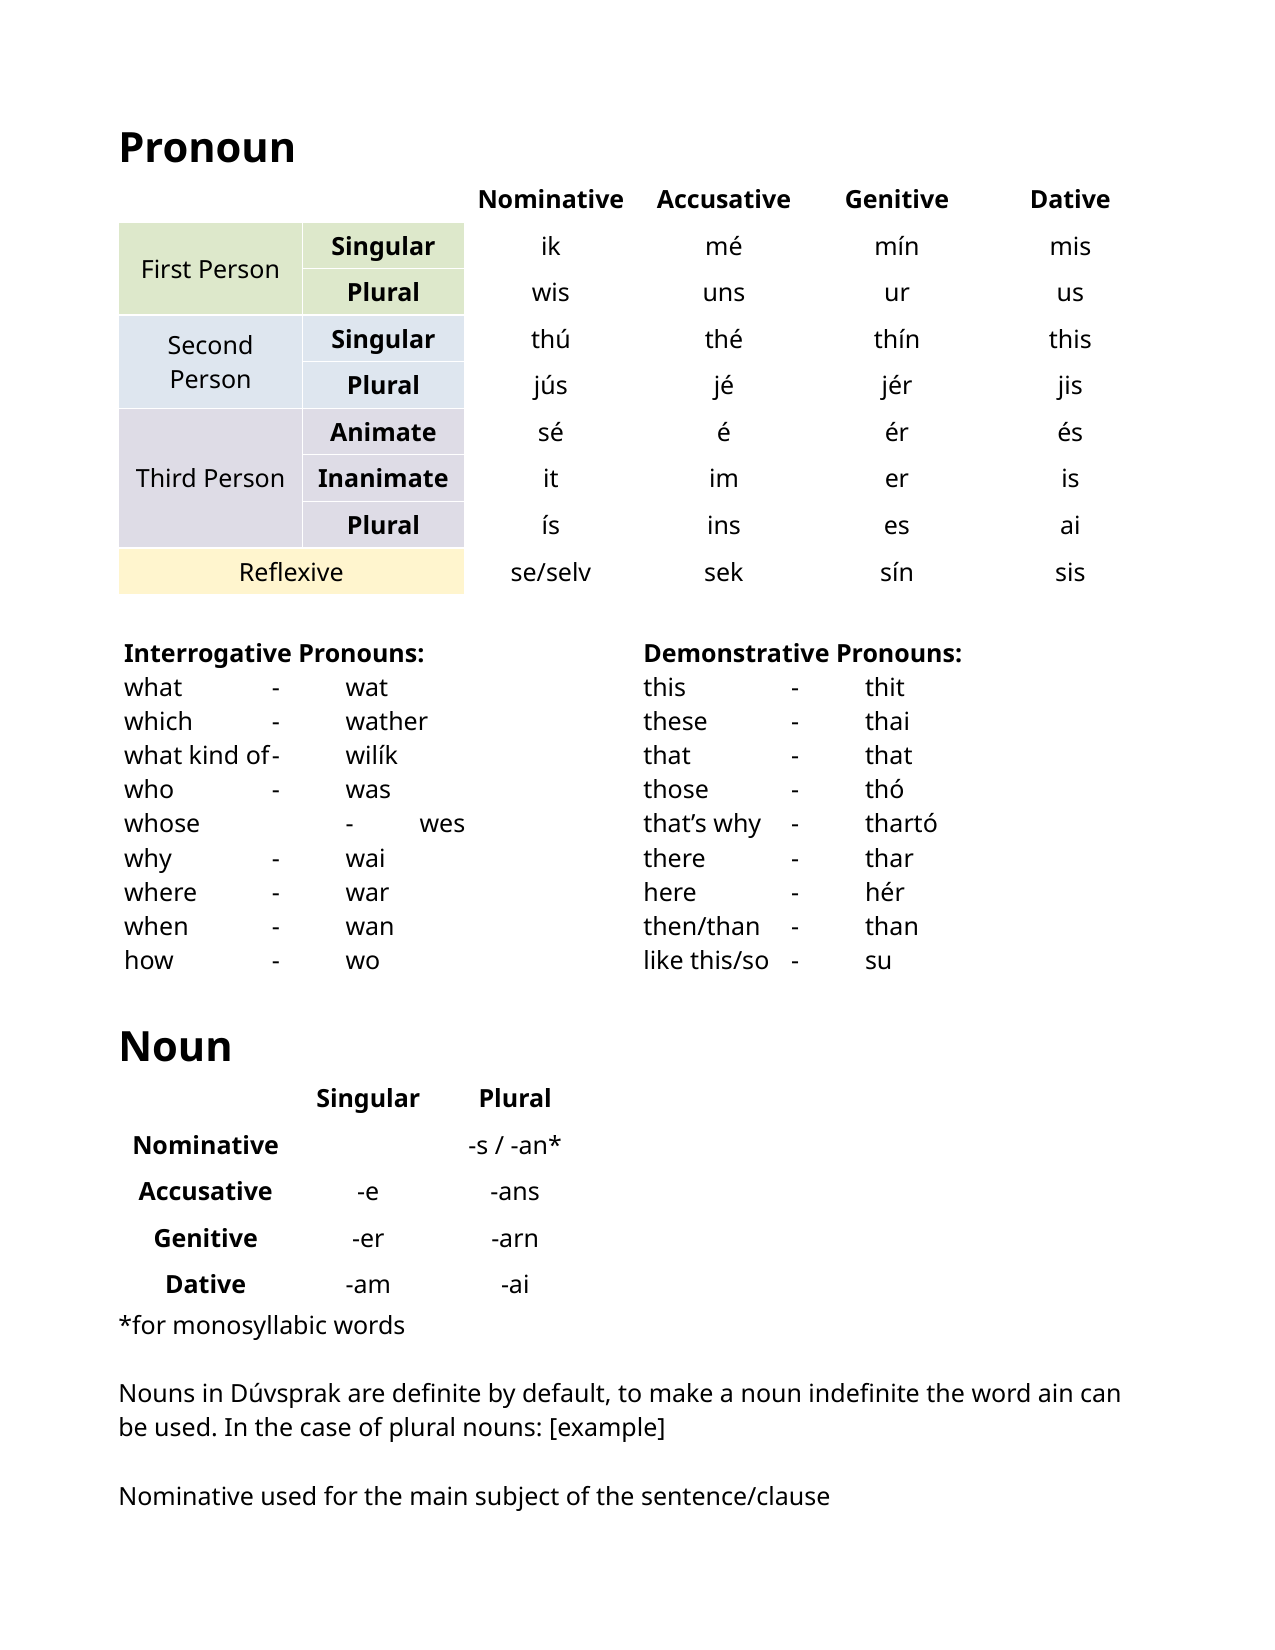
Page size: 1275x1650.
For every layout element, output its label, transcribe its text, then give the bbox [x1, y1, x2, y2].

table_cell jér [811, 362, 983, 408]
table_cell Plural [303, 502, 464, 547]
table_header Dative [984, 176, 1156, 221]
table_cell ér [811, 409, 983, 454]
table_cell Plural [303, 269, 464, 314]
table_cell se/selv [465, 549, 637, 594]
table_cell thé [638, 316, 810, 361]
table_cell thú [465, 316, 637, 361]
table_cell ur [811, 269, 983, 314]
table_cell First Person [119, 223, 302, 314]
table_cell [293, 1122, 443, 1167]
table_cell Singular [303, 223, 464, 268]
table_cell wis [465, 269, 637, 314]
table_cell thín [811, 316, 983, 361]
table_cell Third Person [119, 409, 302, 547]
table_cell ins [638, 502, 810, 547]
table_cell uns [638, 269, 810, 314]
table_header Demonstrative Pronouns: this - thit these - thai that - that those - thó that’s why - thartó there - thar here - hér then/than - than like this/so - su [638, 630, 1156, 982]
table_cell Dative [119, 1261, 292, 1307]
table_cell jé [638, 362, 810, 408]
table_cell -ai [444, 1261, 586, 1307]
table_header Plural [444, 1075, 586, 1121]
table_cell er [811, 455, 983, 501]
table_cell é [638, 409, 810, 454]
text Pronoun [118, 118, 1157, 175]
table_cell és [984, 409, 1156, 454]
table_cell Animate [303, 409, 464, 454]
table_cell -ans [444, 1168, 586, 1214]
table_cell mé [638, 223, 810, 268]
table_header [119, 1075, 292, 1121]
table_cell sé [465, 409, 637, 454]
table_cell Plural [303, 362, 464, 408]
table_cell is [984, 455, 1156, 501]
table_header Genitive [811, 176, 983, 221]
table_cell -s / -an* [444, 1122, 586, 1167]
table_cell ai [984, 502, 1156, 547]
text Nominative used for the main subject of the sentence/clause [118, 1478, 1157, 1512]
table_header [119, 176, 302, 221]
text Noun [118, 1017, 1157, 1074]
table_header Singular [293, 1075, 443, 1121]
table_cell -am [293, 1261, 443, 1307]
table_cell sín [811, 549, 983, 594]
table_cell Nominative [119, 1122, 292, 1167]
text Nouns in Dúvsprak are definite by default, to make a noun indefinite the word ain can be used. In the case of plural nouns: [example] [118, 1376, 1157, 1444]
table_cell Second Person [119, 316, 302, 408]
table_header Interrogative Pronouns: what - wat which - wather what kind of - wilík who - was whose - wes why - wai where - war when - wan how - wo [119, 630, 637, 982]
table_cell es [811, 502, 983, 547]
table_cell this [984, 316, 1156, 361]
table_cell mín [811, 223, 983, 268]
table_header [303, 176, 464, 221]
table_cell Singular [303, 316, 464, 361]
table_cell sis [984, 549, 1156, 594]
table_cell Accusative [119, 1168, 292, 1214]
table_cell us [984, 269, 1156, 314]
table_header Nominative [465, 176, 637, 221]
table_cell ís [465, 502, 637, 547]
table_cell -e [293, 1168, 443, 1214]
table_cell it [465, 455, 637, 501]
table_header Accusative [638, 176, 810, 221]
table_cell -arn [444, 1215, 586, 1260]
table_cell ik [465, 223, 637, 268]
table_cell sek [638, 549, 810, 594]
table_cell Genitive [119, 1215, 292, 1260]
table_cell jús [465, 362, 637, 408]
table_cell Reflexive [119, 549, 464, 594]
text *for monosyllabic words [118, 1308, 1157, 1342]
table_cell mis [984, 223, 1156, 268]
table_cell jis [984, 362, 1156, 408]
table_cell Inanimate [303, 455, 464, 501]
table_cell im [638, 455, 810, 501]
table_cell -er [293, 1215, 443, 1260]
